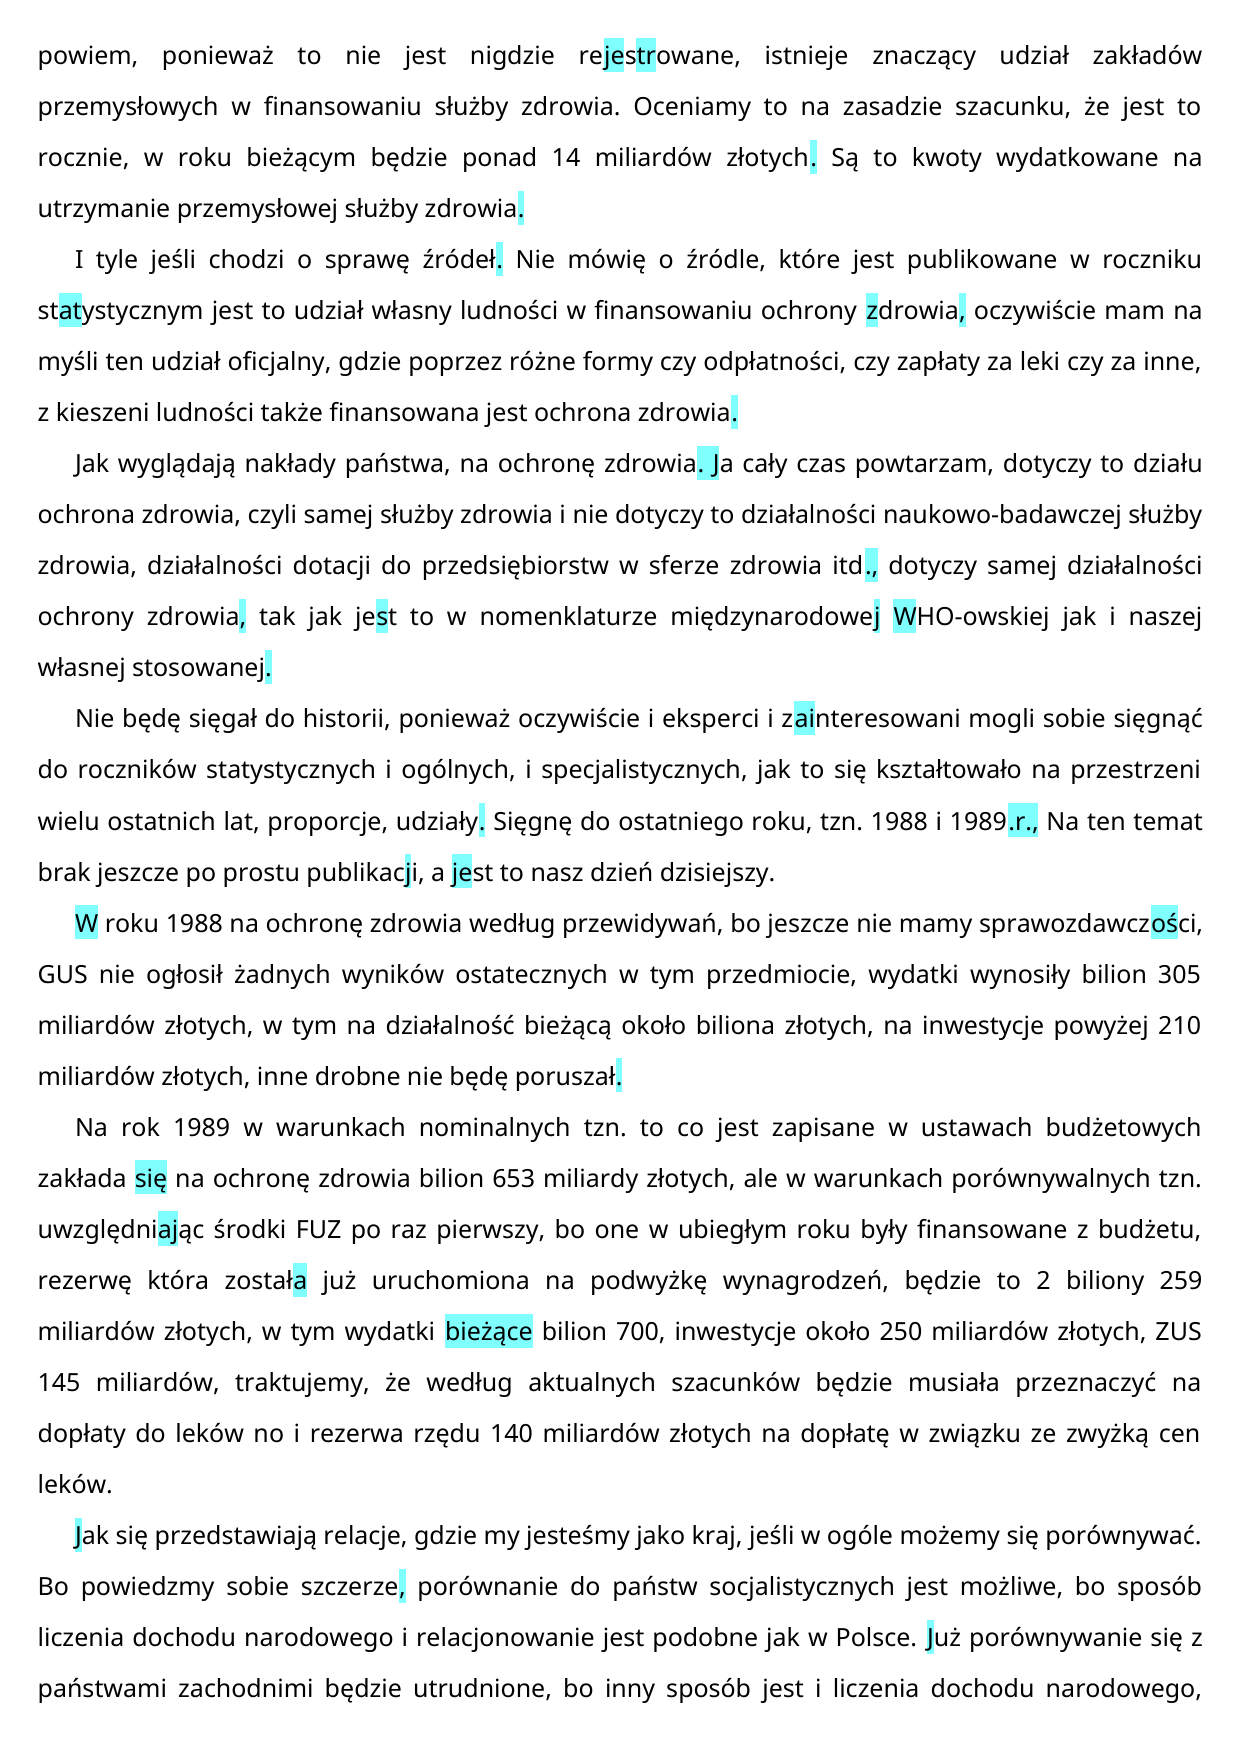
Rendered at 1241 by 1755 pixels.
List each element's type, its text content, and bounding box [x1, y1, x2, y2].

text Jak wyglądają nakłady państwa, na ochronę zdrowia. Ja cały czas powtarzam, dotyczy to działu ochrona zdrowia, czyli samej służby zdrowia i nie dotyczy to działalności naukowo-badawczej służby zdrowia, działalności dotacji do przedsiębiorstw w sferze zdrowia itd., dotyczy samej działalności ochrony zdrowia, tak jak jest to w nomenklaturze międzynarodowej WHO-owskiej jak i naszej własnej stosowanej. [37, 446, 1203, 684]
text powiem, ponieważ to nie jest nigdzie rejestrowane, istnieje znaczący udział zakładów przemysłowych w finansowaniu służby zdrowia. Oceniamy to na zasadzie szacunku, że jest to rocznie, w roku bieżącym będzie ponad 14 miliardów złotych. Są to kwoty wydatkowane na utrzymanie przemysłowej służby zdrowia. [37, 37, 1203, 225]
text Nie będę sięgał do historii, ponieważ oczywiście i eksperci i zainteresowani mogli sobie sięgnąć do roczników statystycznych i ogólnych, i specjalistycznych, jak to się kształtowało na przestrzeni wielu ostatnich lat, proporcje, udziały. Sięgnę do ostatniego roku, tzn. 1988 i 1989.r., Na ten temat brak jeszcze po prostu publikacji, a jest to nasz dzień dzisiejszy. [37, 701, 1203, 888]
text I tyle jeśli chodzi o sprawę źródeł. Nie mówię o źródle, które jest publikowane w roczniku statystycznym jest to udział własny ludności w finansowaniu ochrony zdrowia, oczywiście mam na myśli ten udział oficjalny, gdzie poprzez różne formy czy odpłatności, czy zapłaty za leki czy za inne, z kieszeni ludności także finansowana jest ochrona zdrowia. [37, 242, 1203, 429]
text Na rok 1989 w warunkach nominalnych tzn. to co jest zapisane w ustawach budżetowych zakłada się na ochronę zdrowia bilion 653 miliardy złotych, ale w warunkach porównywalnych tzn. uwzględniając środki FUZ po raz pierwszy, bo one w ubiegłym roku były finansowane z budżetu, rezerwę która została już uruchomiona na podwyżkę wynagrodzeń, będzie to 2 biliony 259 miliardów złotych, w tym wydatki bieżące bilion 700, inwestycje około 250 miliardów złotych, ZUS 145 miliardów, traktujemy, że według aktualnych szacunków będzie musiała przeznaczyć na dopłaty do leków no i rezerwa rzędu 140 miliardów złotych na dopłatę w związku ze zwyżką cen leków. [37, 1109, 1203, 1501]
text W roku 1988 na ochronę zdrowia według przewidywań, bo jeszcze nie mamy sprawozdawczości, GUS nie ogłosił żadnych wyników ostatecznych w tym przedmiocie, wydatki wynosiły bilion 305 miliardów złotych, w tym na działalność bieżącą około biliona złotych, na inwestycje powyżej 210 miliardów złotych, inne drobne nie będę poruszał. [37, 905, 1203, 1092]
text Jak się przedstawiają relacje, gdzie my jesteśmy jako kraj, jeśli w ogóle możemy się porównywać. Bo powiedzmy sobie szczerze, porównanie do państw socjalistycznych jest możliwe, bo sposób liczenia dochodu narodowego i relacjonowanie jest podobne jak w Polsce. Już porównywanie się z państwami zachodnimi będzie utrudnione, bo inny sposób jest i liczenia dochodu narodowego, [37, 1518, 1203, 1705]
